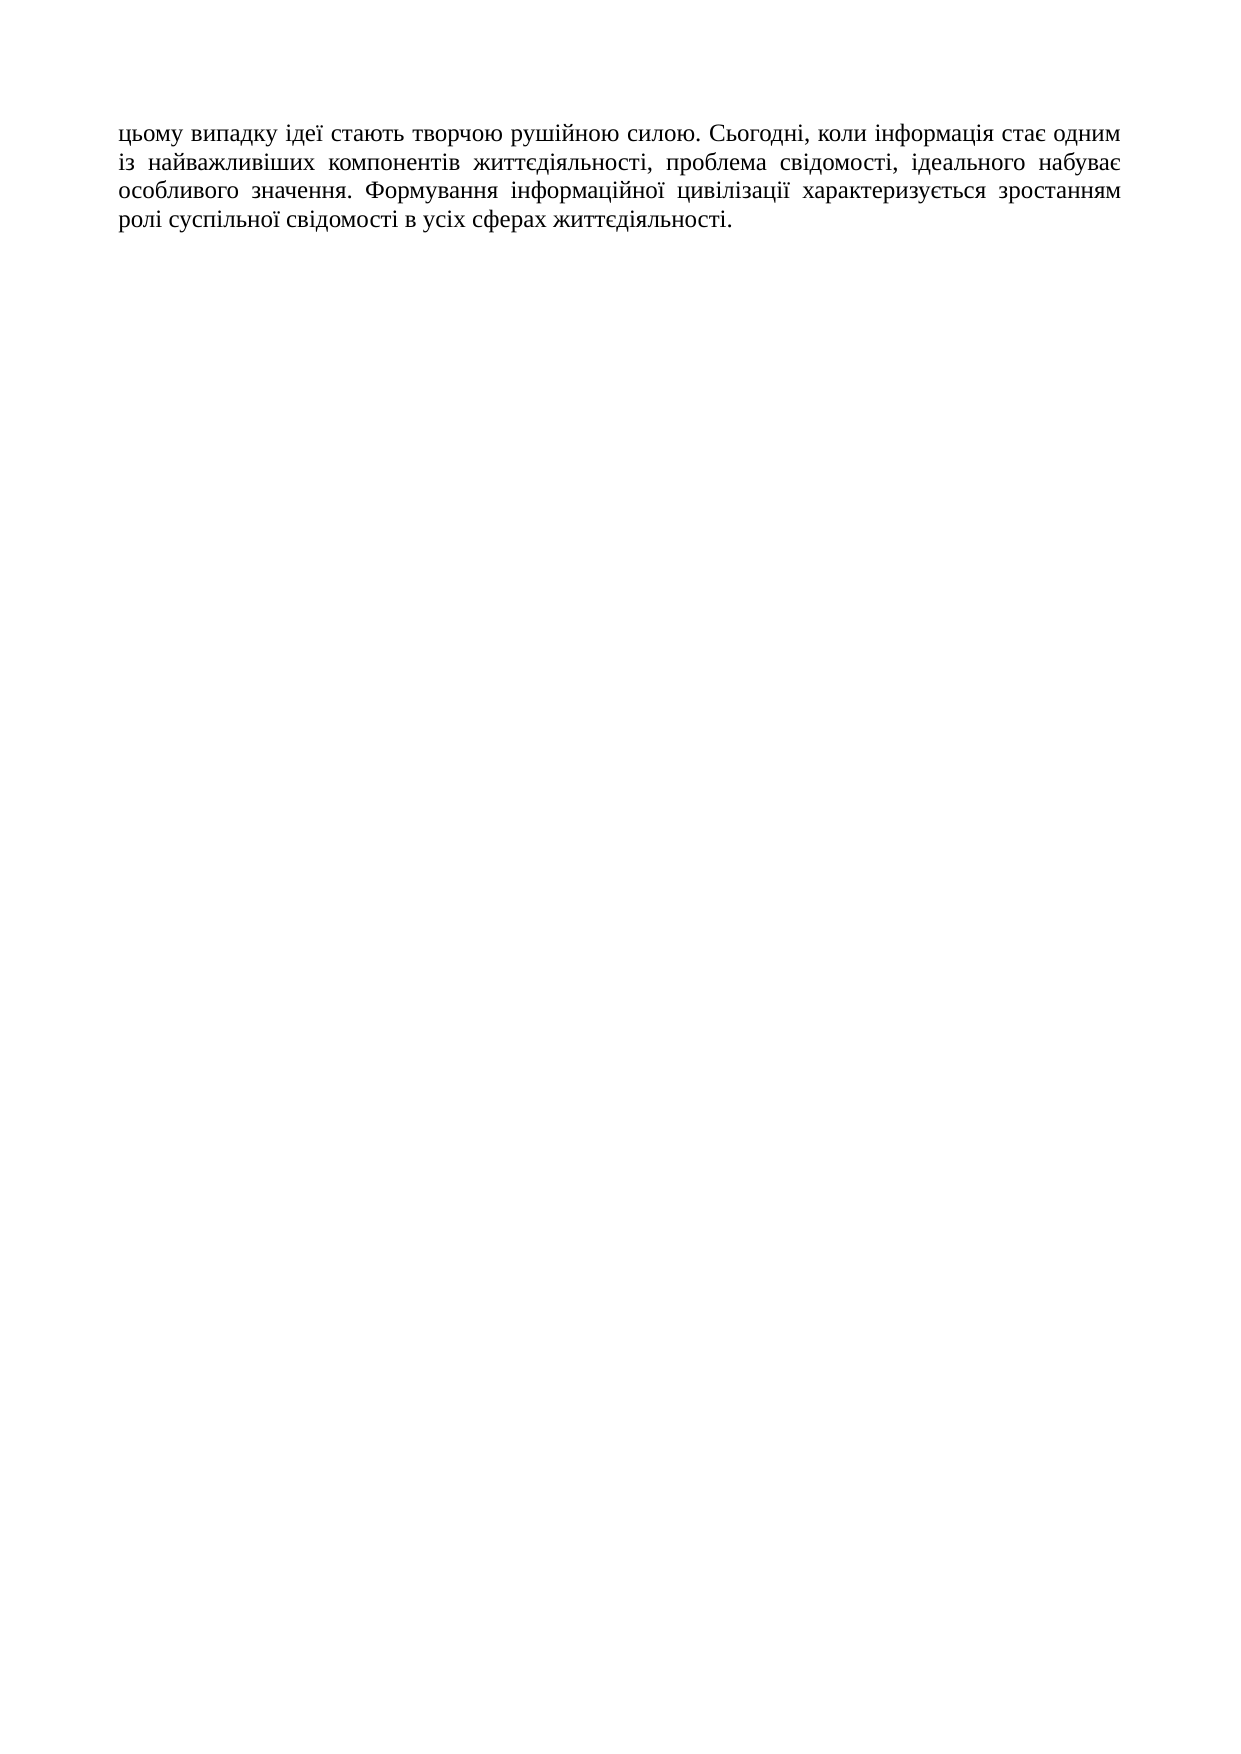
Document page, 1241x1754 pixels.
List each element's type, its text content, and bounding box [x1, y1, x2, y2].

text цьому випадку ідеї стають творчою рушійною силою. Сьогодні, коли інформація стає одним із найважливіших компонентів життєдіяльності, проблема свідомості, ідеального набуває особливого значення. Формування інформаційної цивілізації характеризується зростанням ролі суспільної свідомості в усіх сферах життєдіяльності. [118, 118, 1122, 233]
